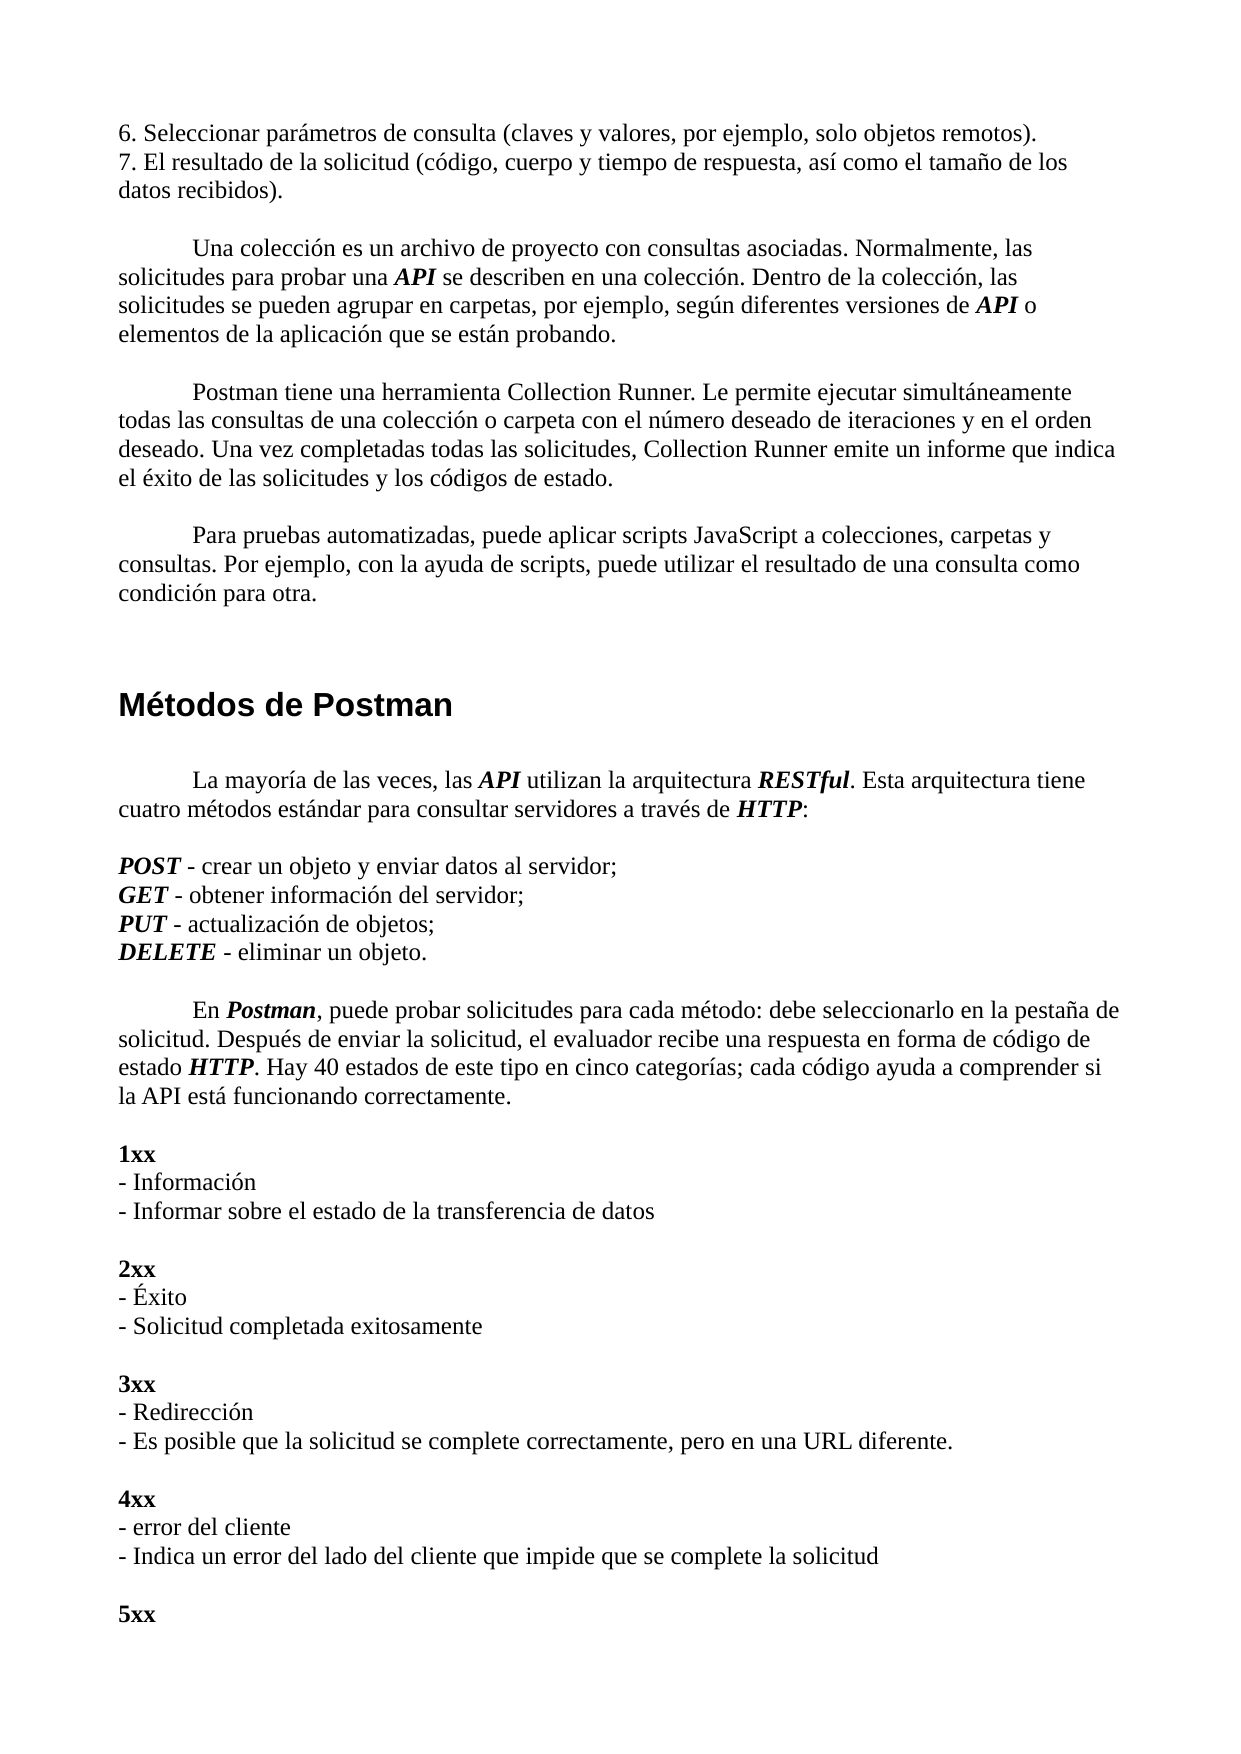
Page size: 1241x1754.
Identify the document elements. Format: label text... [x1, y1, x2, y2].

text GET - obtener información del servidor; [118, 880, 1122, 909]
text Una colección es un archivo de proyecto con consultas asociadas. Normalmente, las solicitudes para probar una API se describen en una colección. Dentro de la colección, las solicitudes se pueden agrupar en carpetas, por ejemplo, según diferentes versiones de API o elementos de la aplicación que se están probando. [118, 233, 1122, 348]
text Para pruebas automatizadas, puede aplicar scripts JavaScript a colecciones, carpetas y consultas. Por ejemplo, con la ayuda de scripts, puede utilizar el resultado de una consulta como condición para otra. [118, 521, 1122, 607]
text 4xx [118, 1484, 1122, 1512]
text En Postman, puede probar solicitudes para cada método: debe seleccionarlo en la pestaña de solicitud. Después de enviar la solicitud, el evaluador recibe una respuesta en forma de código de estado HTTP. Hay 40 estados de este tipo en cinco categorías; cada código ayuda a comprender si la API está funcionando correctamente. [118, 995, 1122, 1110]
text - Redirección [118, 1397, 1122, 1426]
text 2xx [118, 1254, 1122, 1282]
text 6. Seleccionar parámetros de consulta (claves y valores, por ejemplo, solo objetos remotos). [118, 118, 1122, 147]
text 7. El resultado de la solicitud (código, cuerpo y tiempo de respuesta, así como el tamaño de los datos recibidos). [118, 147, 1122, 204]
text Postman tiene una herramienta Collection Runner. Le permite ejecutar simultáneamente todas las consultas de una colección o carpeta con el número deseado de iteraciones y en el orden deseado. Una vez completadas todas las solicitudes, Collection Runner emite un informe que indica el éxito de las solicitudes y los códigos de estado. [118, 377, 1122, 492]
text 3xx [118, 1369, 1122, 1397]
text - Información [118, 1167, 1122, 1196]
text POST - crear un objeto y enviar datos al servidor; [118, 851, 1122, 880]
text DELETE - eliminar un objeto. [118, 937, 1122, 966]
text 1xx [118, 1139, 1122, 1167]
text La mayoría de las veces, las API utilizan la arquitectura RESTful. Esta arquitectura tiene cuatro métodos estándar para consultar servidores a través de HTTP: [118, 765, 1122, 822]
subtitle Métodos de Postman [118, 685, 1122, 724]
text 5xx [118, 1599, 1122, 1627]
text - Éxito [118, 1282, 1122, 1311]
text - Indica un error del lado del cliente que impide que se complete la solicitud [118, 1541, 1122, 1570]
text PUT - actualización de objetos; [118, 909, 1122, 937]
text - Solicitud completada exitosamente [118, 1311, 1122, 1340]
text - Informar sobre el estado de la transferencia de datos [118, 1196, 1122, 1225]
text - Es posible que la solicitud se complete correctamente, pero en una URL diferente. [118, 1426, 1122, 1455]
text - error del cliente [118, 1512, 1122, 1541]
